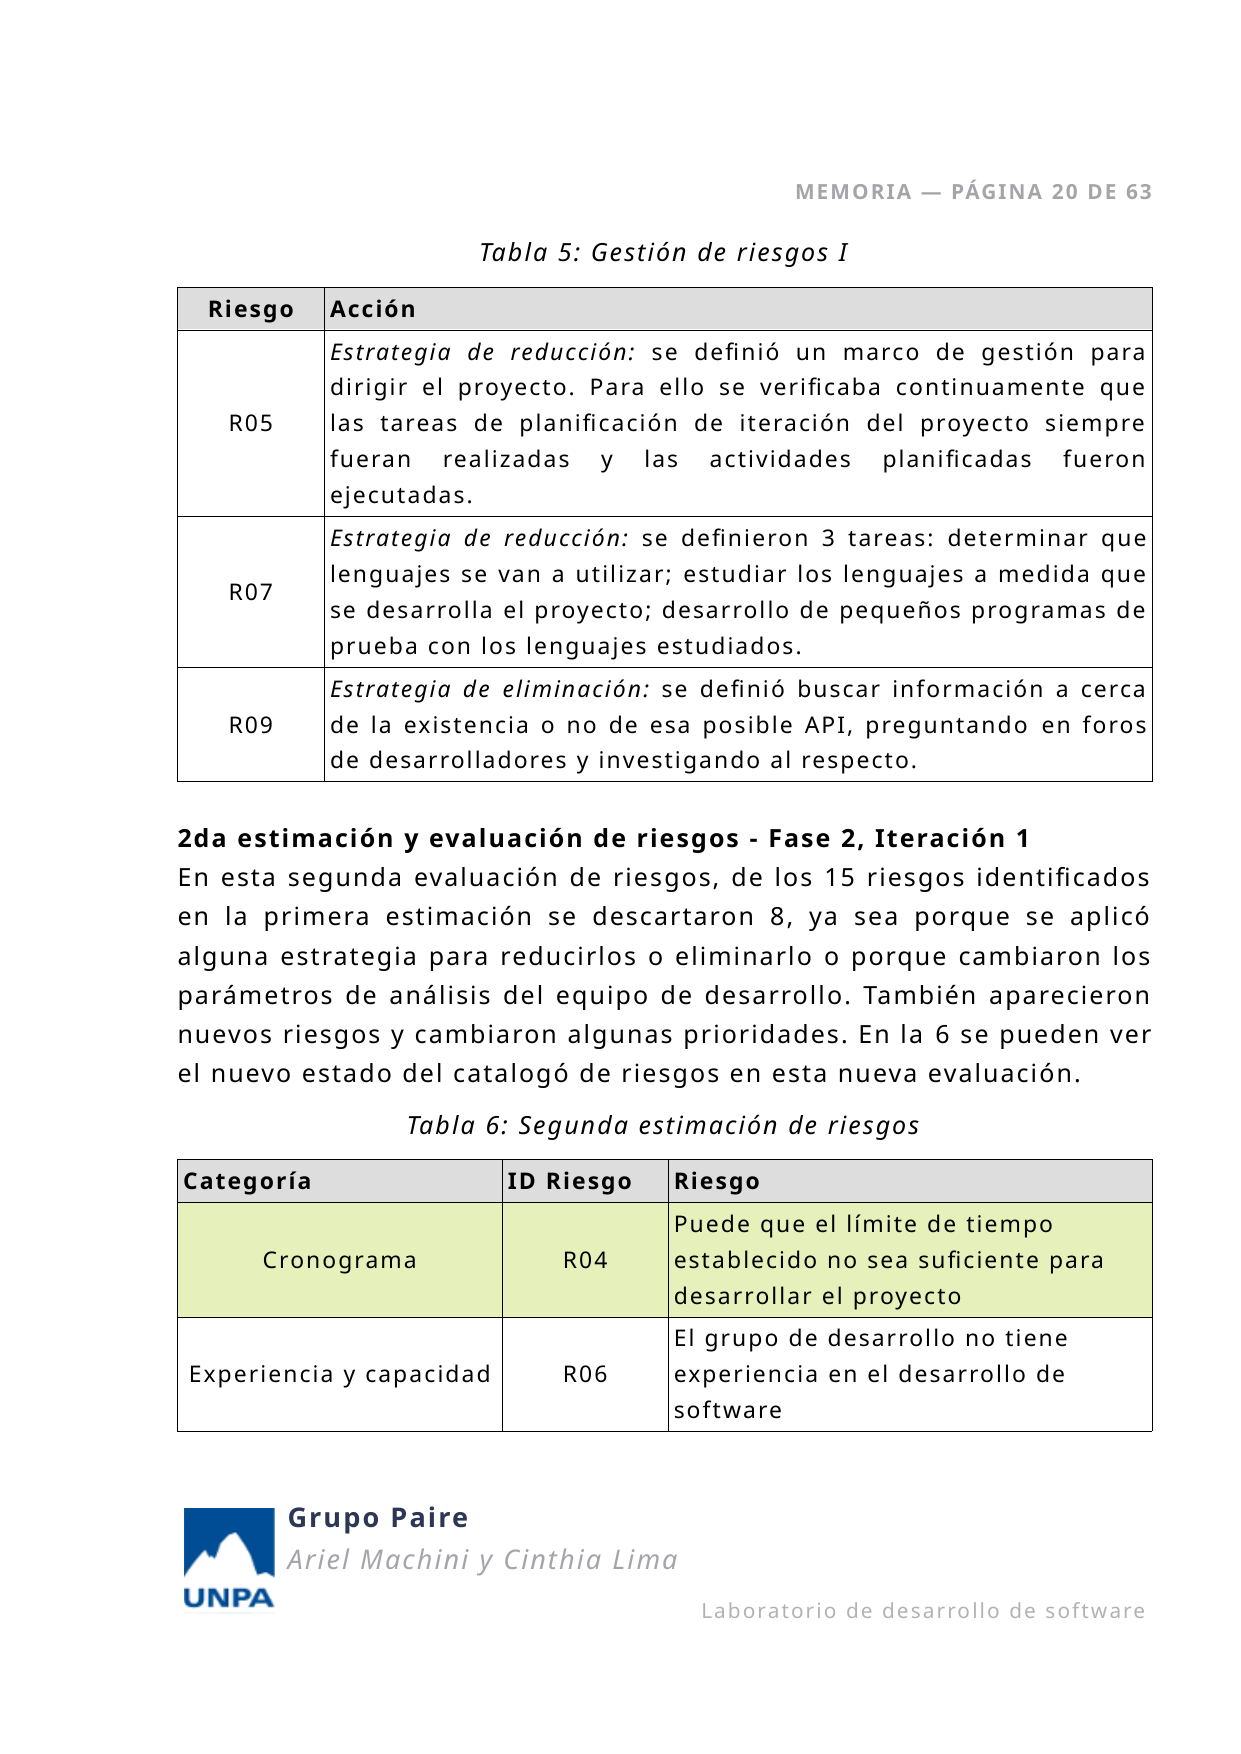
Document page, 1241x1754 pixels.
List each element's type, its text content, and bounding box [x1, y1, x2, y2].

table_cell Estrategia de eliminación: se definió buscar información a cerca de la existencia o no de esa posible API, preguntando en foros de desarrolladores y investigando al respecto. [325, 668, 1152, 781]
table_header Riesgo [669, 1160, 1152, 1202]
table_header Acción [325, 288, 1152, 329]
table_cell R09 [178, 668, 324, 781]
text En esta segunda evaluación de riesgos, de los 15 riesgos identificados en la primera estimación se descartaron 8, ya sea porque se aplicó alguna estrategia para reducirlos o eliminarlo o porque cambiaron los parámetros de análisis del equipo de desarrollo. También aparecieron nuevos riesgos y cambiaron algunas prioridades. En la 6 se pueden ver el nuevo estado del catalogó de riesgos en esta nueva evaluación. [177, 860, 1152, 1090]
table_cell R07 [178, 517, 324, 667]
table_cell R04 [503, 1203, 668, 1317]
table_cell Estrategia de reducción: se definieron 3 tareas: determinar que lenguajes se van a utilizar; estudiar los lenguajes a medida que se desarrolla el proyecto; desarrollo de pequeños programas de prueba con los lenguajes estudiados. [325, 517, 1152, 667]
table_header ID Riesgo [503, 1160, 668, 1202]
table_cell R05 [178, 331, 324, 516]
table_cell Cronograma [178, 1203, 502, 1317]
table_cell El grupo de desarrollo no tiene experiencia en el desarrollo de software [669, 1318, 1152, 1431]
table_cell Experiencia y capacidad [178, 1318, 502, 1431]
table_cell Puede que el límite de tiempo establecido no sea suficiente para desarrollar el proyecto [669, 1203, 1152, 1317]
text 2da estimación y evaluación de riesgos - Fase 2, Iteración 1 [177, 821, 1152, 855]
picture [184, 1508, 275, 1614]
text Tabla 5: Gestión de riesgos I [177, 235, 1152, 269]
text Tabla 6: Segunda estimación de riesgos [177, 1107, 1152, 1141]
table_cell Estrategia de reducción: se definió un marco de gestión para dirigir el proyecto. Para ello se verificaba continuamente que las tareas de planificación de iteración del proyecto siempre fueran realizadas y las actividades planificadas fueron ejecutadas. [325, 331, 1152, 516]
table_cell R06 [503, 1318, 668, 1431]
table_header Riesgo [178, 288, 324, 329]
table_header Categoría [178, 1160, 502, 1202]
